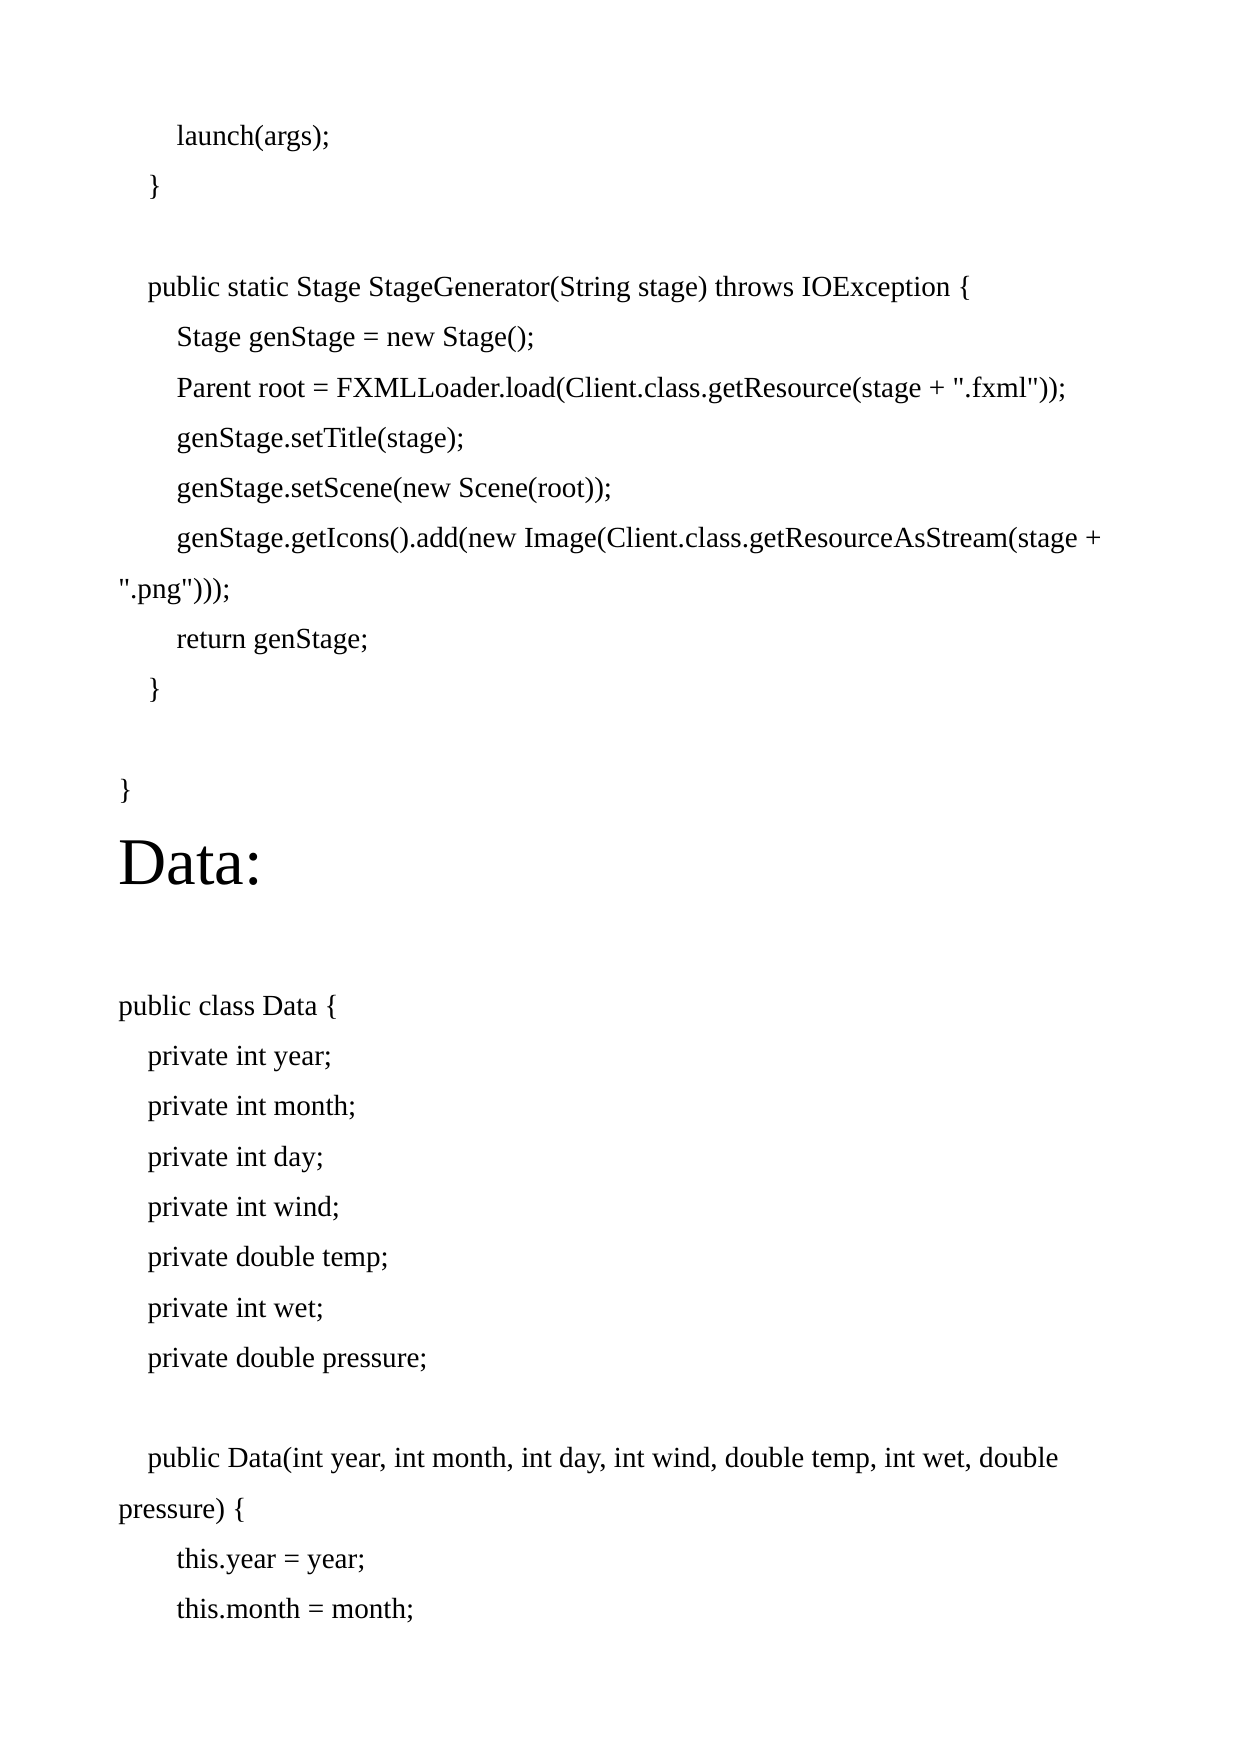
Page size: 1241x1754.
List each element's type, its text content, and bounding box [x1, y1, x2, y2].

text } [118, 168, 1113, 202]
text public Data(int year, int month, int day, int wind, double temp, int wet, double pressure) { [118, 1441, 1113, 1524]
text genStage.setScene(new Scene(root)); [118, 470, 1113, 504]
text Parent root = FXMLLoader.load(Client.class.getResource(stage + ".fxml")); [118, 370, 1113, 403]
text Data: [118, 822, 1113, 899]
text genStage.getIcons().add(new Image(Client.class.getResourceAsStream(stage + ".png"))); [118, 521, 1113, 604]
text public class Data { [118, 988, 1113, 1021]
text launch(args); [118, 118, 1113, 152]
text this.month = month; [118, 1592, 1113, 1625]
text private double temp; [118, 1239, 1113, 1273]
text private int day; [118, 1139, 1113, 1172]
text public static Stage StageGenerator(String stage) throws IOException { [118, 269, 1113, 303]
text this.year = year; [118, 1541, 1113, 1575]
text genStage.setTitle(stage); [118, 420, 1113, 453]
text return genStage; [118, 621, 1113, 655]
text private int wind; [118, 1189, 1113, 1223]
text } [118, 772, 1113, 806]
text Stage genStage = new Stage(); [118, 319, 1113, 353]
text } [118, 672, 1113, 705]
text private int wet; [118, 1290, 1113, 1323]
text private int year; [118, 1038, 1113, 1072]
text private int month; [118, 1088, 1113, 1122]
text private double pressure; [118, 1340, 1113, 1373]
